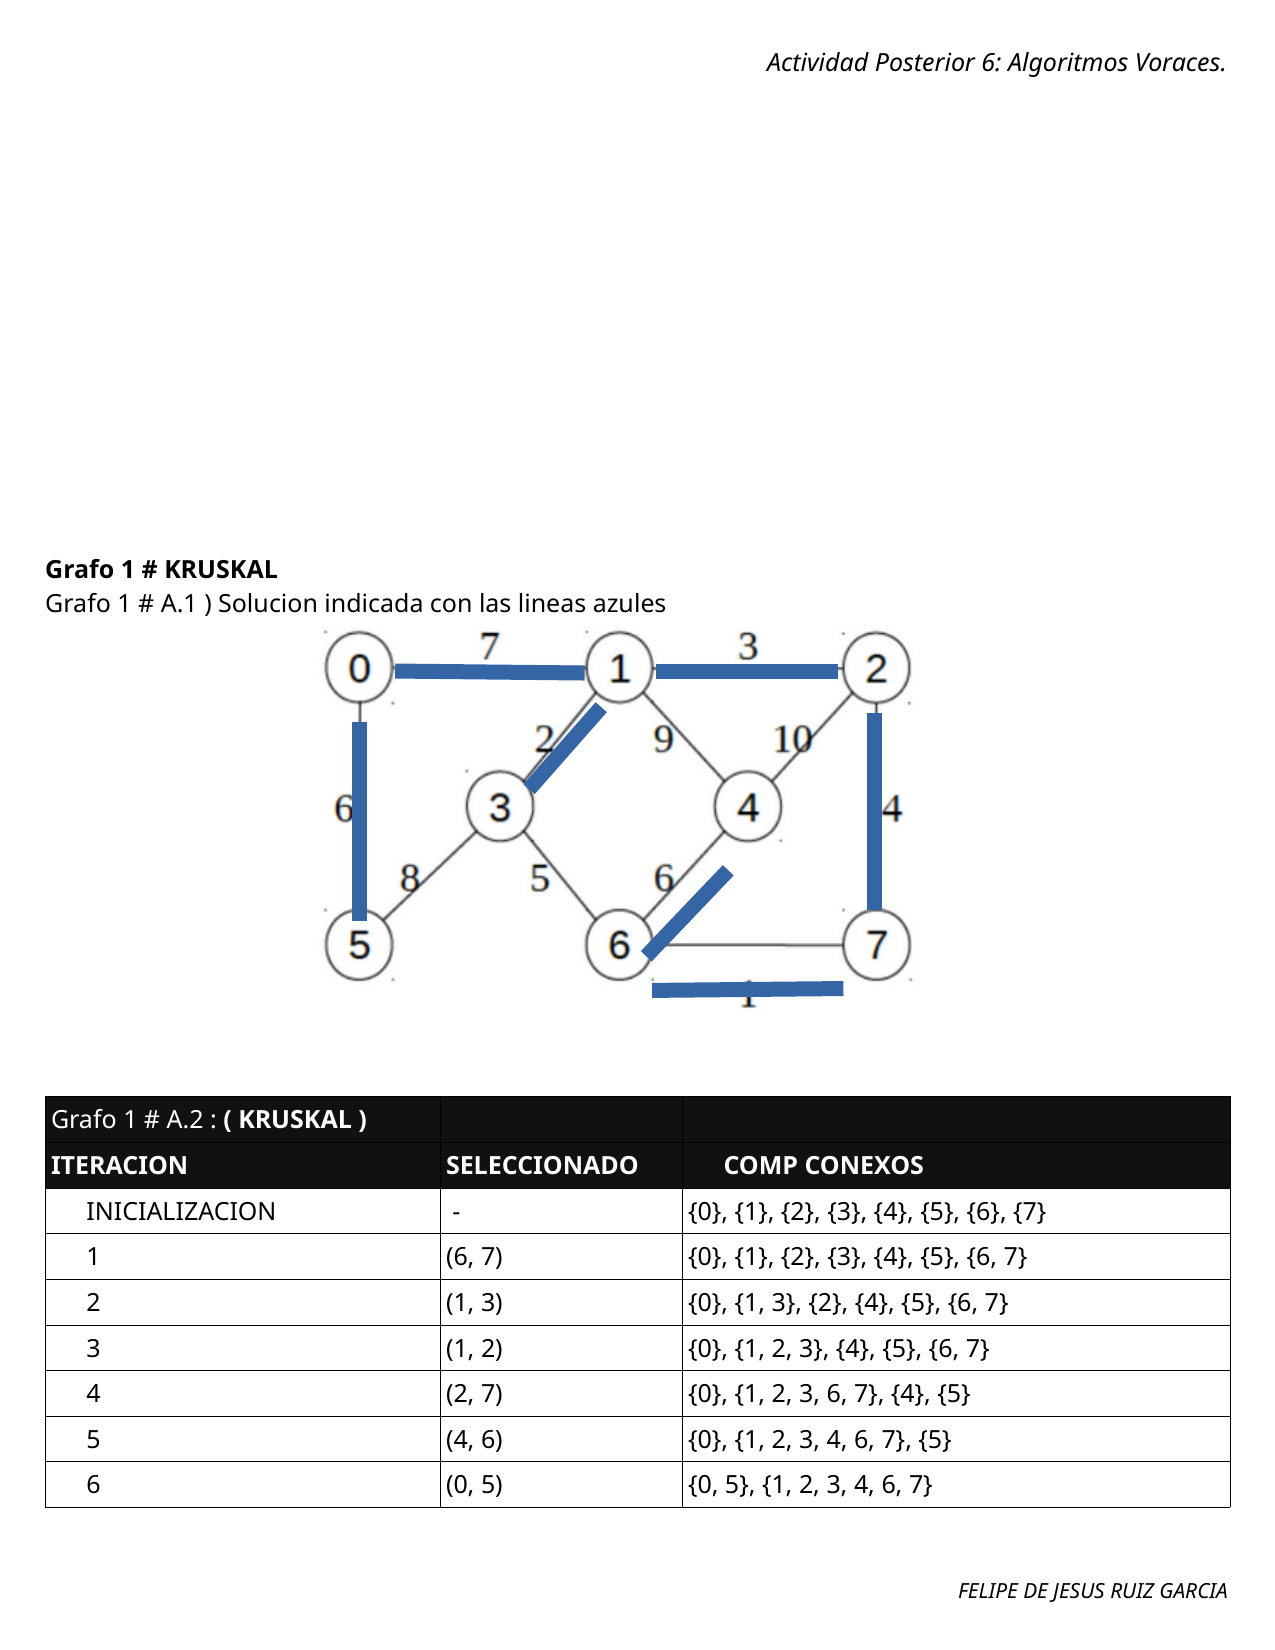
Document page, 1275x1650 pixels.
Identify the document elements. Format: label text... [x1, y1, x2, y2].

table_cell {0}, {1}, {2}, {3}, {4}, {5}, {6}, {7} [683, 1189, 1230, 1233]
table_cell {0, 5}, {1, 2, 3, 4, 6, 7} [683, 1462, 1230, 1507]
table_cell (2, 7) [441, 1371, 682, 1416]
table_cell {0}, {1, 2, 3, 4, 6, 7}, {5} [683, 1417, 1230, 1461]
table_cell {0}, {1, 2, 3, 6, 7}, {4}, {5} [683, 1371, 1230, 1416]
table_header [683, 1097, 1230, 1142]
table_cell SELECCIONADO [441, 1143, 682, 1188]
table_cell (0, 5) [441, 1462, 682, 1507]
table_header Grafo 1 # A.2 : ( KRUSKAL ) [46, 1097, 440, 1142]
table_cell 6 [46, 1462, 440, 1507]
table_cell (1, 2) [441, 1326, 682, 1370]
table_cell {0}, {1}, {2}, {3}, {4}, {5}, {6, 7} [683, 1234, 1230, 1279]
text Grafo 1 # KRUSKAL [45, 551, 1230, 585]
table_cell (1, 3) [441, 1280, 682, 1324]
table_cell 3 [46, 1326, 440, 1370]
table_cell {0}, {1, 2, 3}, {4}, {5}, {6, 7} [683, 1326, 1230, 1370]
table_cell COMP CONEXOS [683, 1143, 1230, 1188]
table_cell 4 [46, 1371, 440, 1416]
table_header [441, 1097, 682, 1142]
table_cell ITERACION [46, 1143, 440, 1188]
text Grafo 1 # A.1 ) Solucion indicada con las lineas azules [45, 585, 1230, 619]
table_cell {0}, {1, 3}, {2}, {4}, {5}, {6, 7} [683, 1280, 1230, 1324]
picture [318, 619, 926, 1014]
table_cell - [441, 1189, 682, 1233]
table_cell 5 [46, 1417, 440, 1461]
table_cell 1 [46, 1234, 440, 1279]
table_cell (4, 6) [441, 1417, 682, 1461]
table_cell (6, 7) [441, 1234, 682, 1279]
table_cell INICIALIZACION [46, 1189, 440, 1233]
table_cell 2 [46, 1280, 440, 1324]
